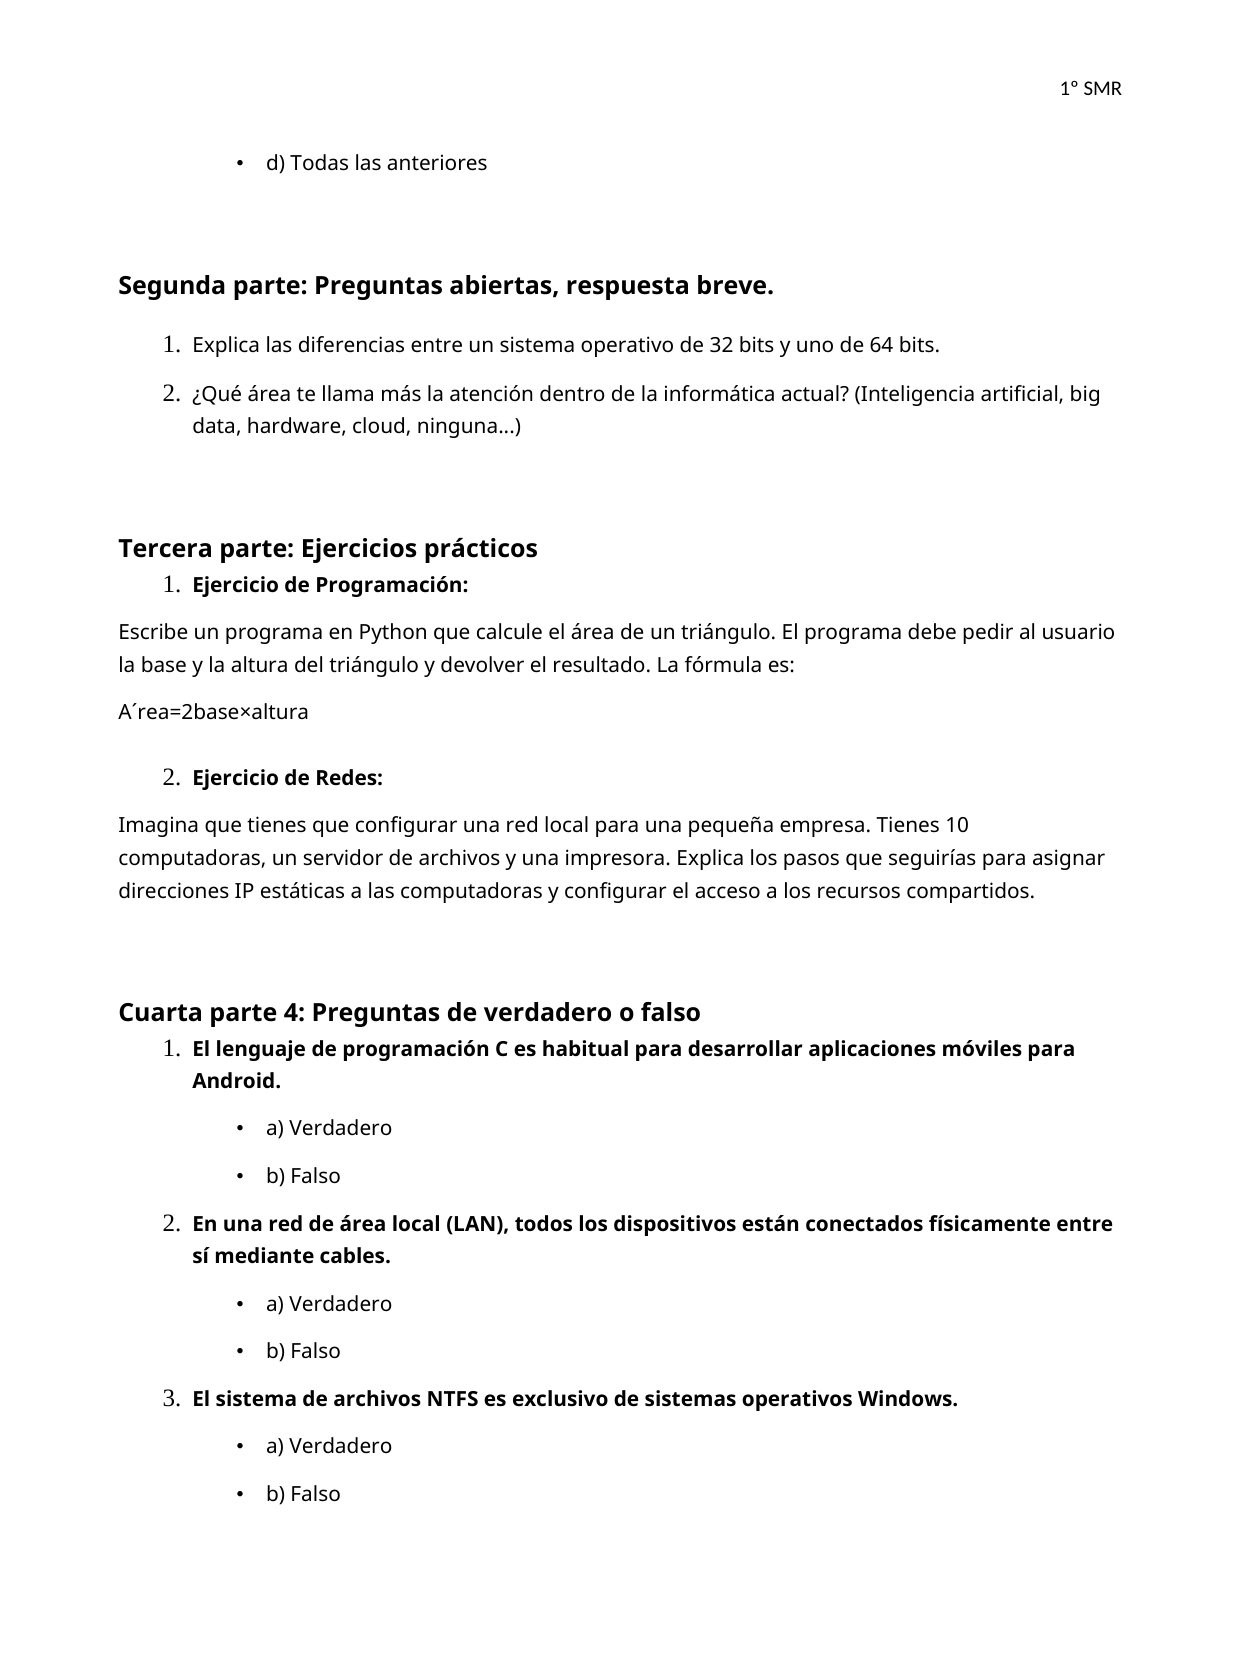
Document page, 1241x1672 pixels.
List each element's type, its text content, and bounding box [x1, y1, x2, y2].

text Imagina que tienes que configurar una red local para una pequeña empresa. Tienes 10 computadoras, un servidor de archivos y una impresora. Explica los pasos que seguirías para asignar direcciones IP estáticas a las computadoras y configurar el acceso a los recursos compartidos. [118, 811, 1122, 904]
list En una red de área local (LAN), todos los dispositivos están conectados físicamente entre sí mediante cables. [162, 1208, 1122, 1270]
subtitle Cuarta parte 4: Preguntas de verdadero o falso [118, 994, 1122, 1028]
list El sistema de archivos NTFS es exclusivo de sistemas operativos Windows. [162, 1383, 1122, 1413]
list b) Falso [236, 1161, 1122, 1189]
text Aˊrea=2base×altura​ [118, 697, 1122, 725]
text Escribe un programa en Python que calcule el área de un triángulo. El programa debe pedir al usuario la base y la altura del triángulo y devolver el resultado. La fórmula es: [118, 617, 1122, 678]
list b) Falso [236, 1336, 1122, 1364]
subtitle Segunda parte: Preguntas abiertas, respuesta breve. [118, 267, 1122, 301]
list a) Verdadero [236, 1289, 1122, 1317]
list Ejercicio de Programación: [162, 569, 1122, 598]
list b) Falso [236, 1479, 1122, 1507]
list ¿Qué área te llama más la atención dentro de la informática actual? (Inteligencia artificial, big data, hardware, cloud, ninguna...) [162, 378, 1122, 440]
list Ejercicio de Redes: [162, 762, 1122, 792]
list Explica las diferencias entre un sistema operativo de 32 bits y uno de 64 bits. [162, 329, 1122, 359]
list d) Todas las anteriores [236, 148, 1122, 177]
subtitle Tercera parte: Ejercicios prácticos [118, 530, 1122, 564]
list El lenguaje de programación C es habitual para desarrollar aplicaciones móviles para Android. [162, 1033, 1122, 1095]
list a) Verdadero [236, 1432, 1122, 1460]
list a) Verdadero [236, 1113, 1122, 1142]
